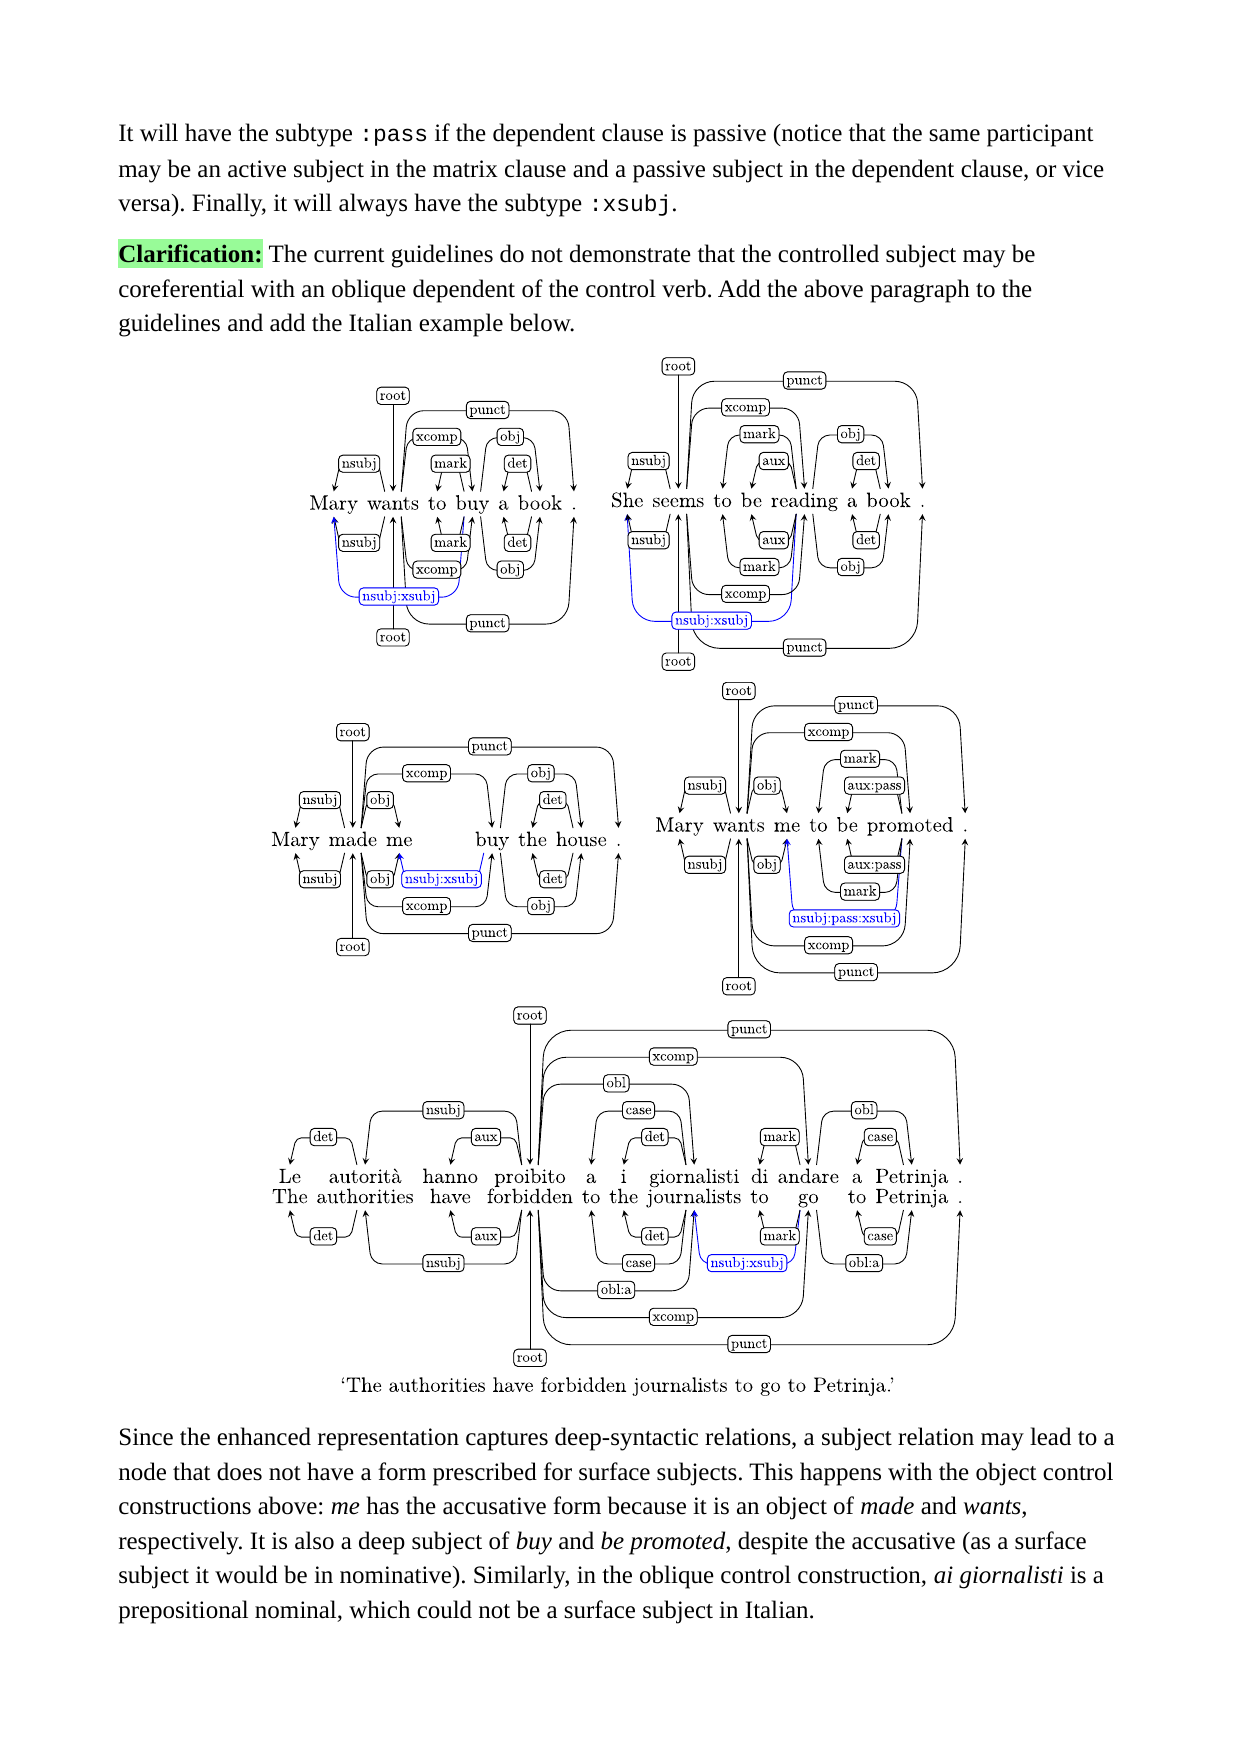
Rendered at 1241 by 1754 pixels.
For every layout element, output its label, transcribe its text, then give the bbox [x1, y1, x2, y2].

text Since the enhanced representation captures deep-syntactic relations, a subject relation may lead to a node that does not have a form prescribed for surface subjects. This happens with the object control constructions above: me has the accusative form because it is an object of made and wants, respectively. It is also a deep subject of buy and be promoted, despite the accusative (as a surface subject it would be in nominative). Similarly, in the oblique control construction, ai giornalisti is a prepositional nominal, which could not be a surface subject in Italian. [118, 1422, 1122, 1624]
text Clarification: The current guidelines do not demonstrate that the controlled subject may be coreferential with an oblique dependent of the control verb. Add the above paragraph to the guidelines and add the Italian example below. [118, 239, 1122, 337]
text It will have the subtype :pass if the dependent clause is passive (notice that the same participant may be an active subject in the matrix clause and a passive subject in the dependent clause, or vice versa). Finally, it will always have the subtype :xsubj. [118, 118, 1122, 219]
